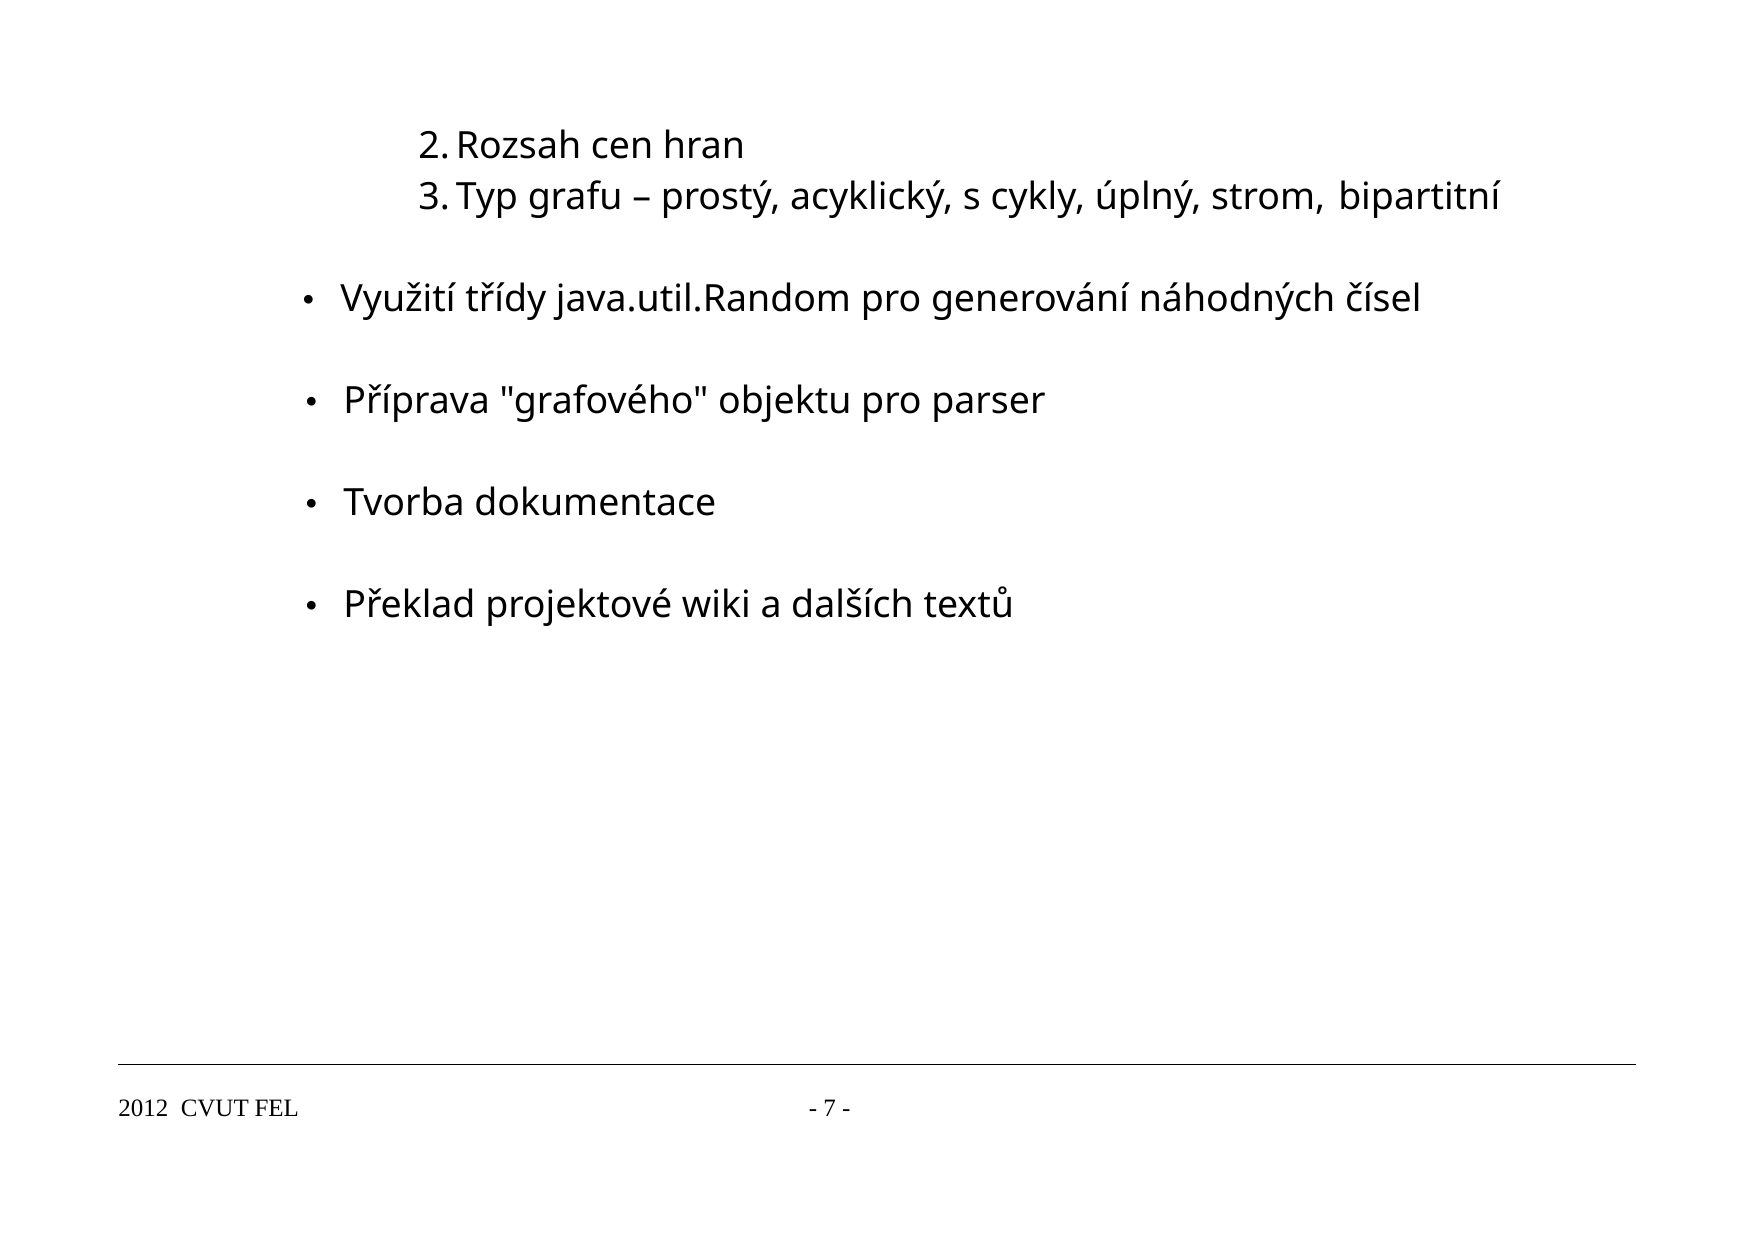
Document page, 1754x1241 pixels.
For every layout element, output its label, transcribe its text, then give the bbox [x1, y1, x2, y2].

list Využití třídy java.util.Random pro generování náhodných čísel [303, 271, 1636, 322]
list Příprava "grafového" objektu pro parser [306, 373, 1636, 424]
list Typ grafu – prostý, acyklický, s cykly, úplný, strom, bipartitní [418, 169, 1636, 220]
list Překlad projektové wiki a dalších textů [306, 577, 1636, 628]
list Tvorba dokumentace [306, 475, 1636, 526]
list Rozsah cen hran [418, 118, 1636, 169]
